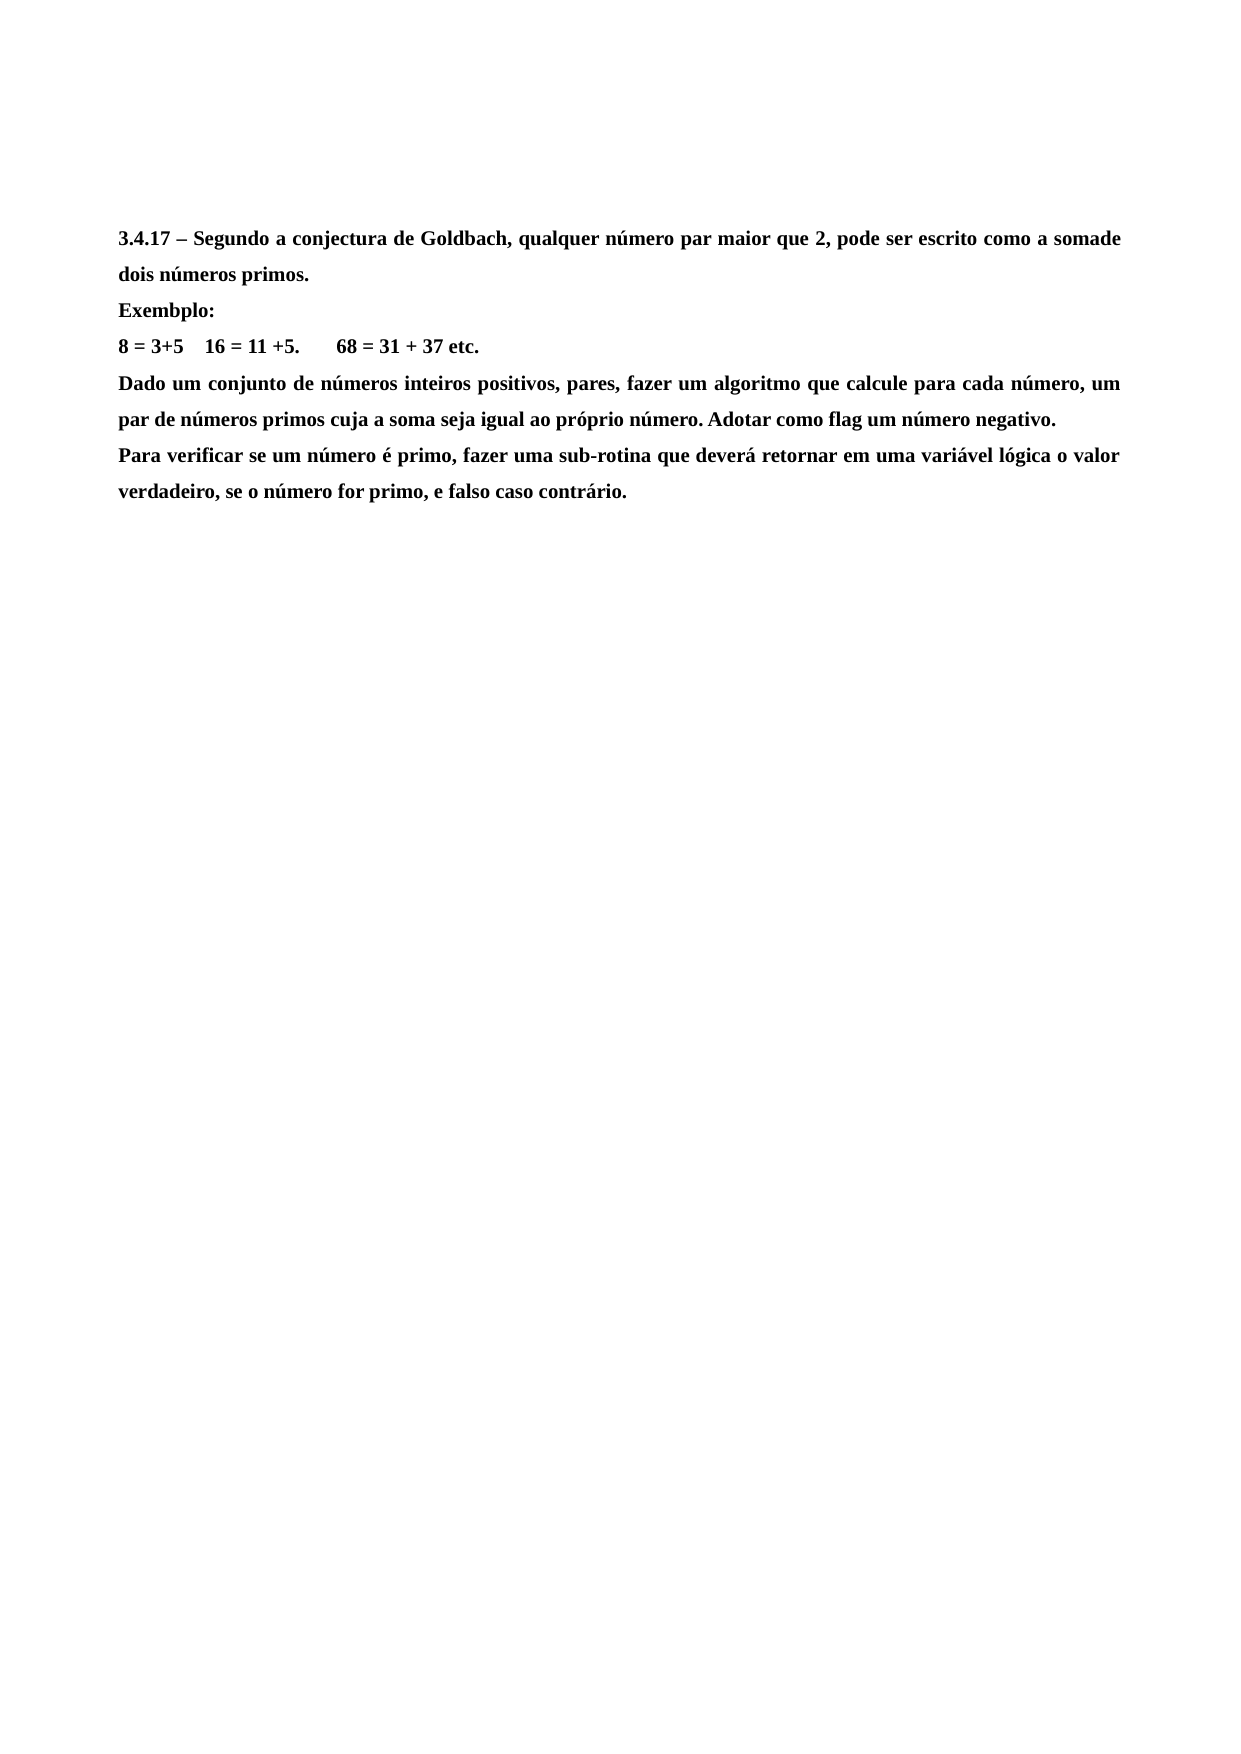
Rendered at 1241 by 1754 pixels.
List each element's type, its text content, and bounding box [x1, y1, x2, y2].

text Para verificar se um número é primo, fazer uma sub-rotina que deverá retornar em uma variável lógica o valor verdadeiro, se o número for primo, e falso caso contrário. [118, 442, 1122, 503]
text Exembplo: [118, 298, 1122, 322]
text 8 = 3+5 16 = 11 +5. 68 = 31 + 37 etc. [118, 334, 1122, 358]
text Dado um conjunto de números inteiros positivos, pares, fazer um algoritmo que calcule para cada número, um par de números primos cuja a soma seja igual ao próprio número. Adotar como flag um número negativo. [118, 370, 1122, 431]
text 3.4.17 – Segundo a conjectura de Goldbach, qualquer número par maior que 2, pode ser escrito como a somade dois números primos. [118, 190, 1122, 286]
